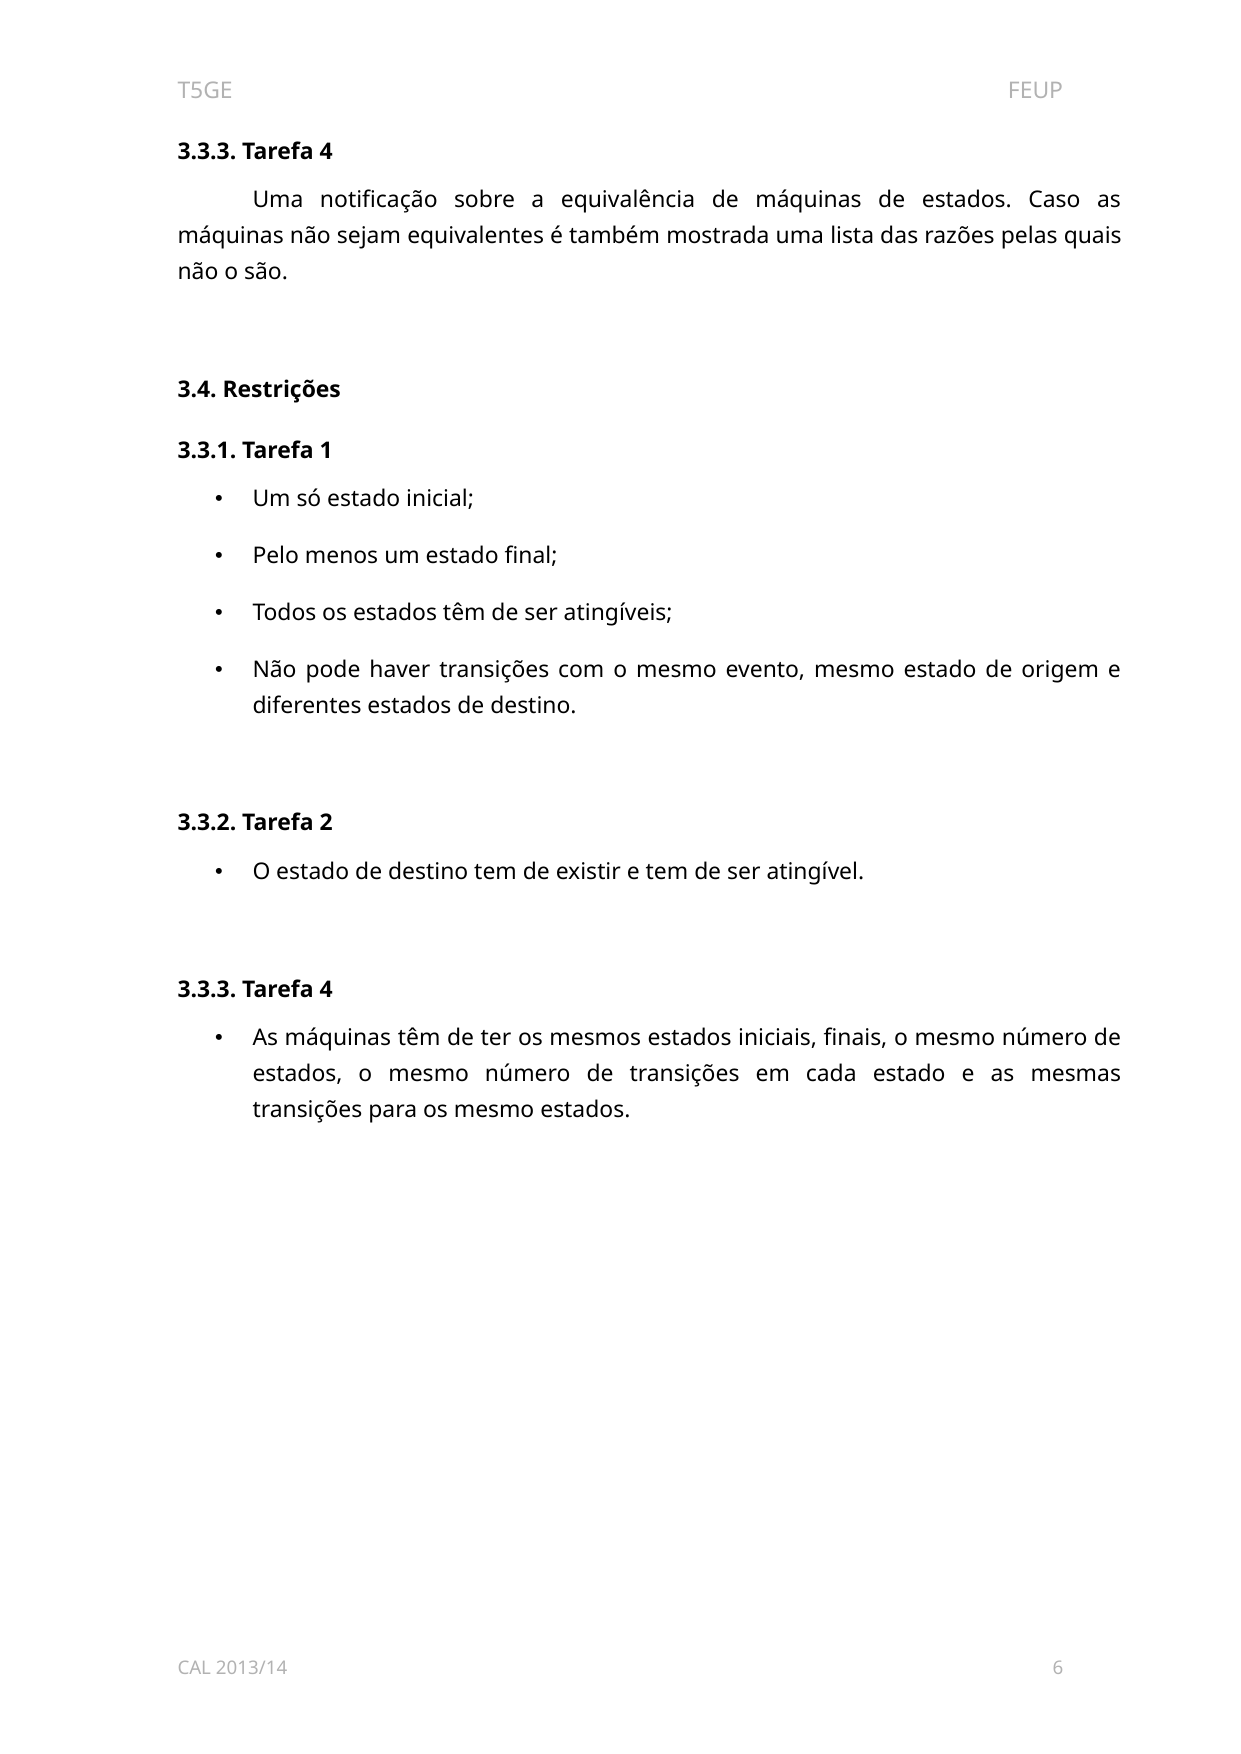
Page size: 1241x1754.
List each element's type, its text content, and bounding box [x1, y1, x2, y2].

subtitle 3.3.3. Tarefa 4 [177, 972, 1122, 1004]
subtitle 3.3.1. Tarefa 1 [177, 434, 1122, 465]
list Todos os estados têm de ser atingíveis; [215, 596, 1122, 627]
subtitle 3.3.2. Tarefa 2 [177, 806, 1122, 838]
list Um só estado inicial; [215, 482, 1122, 514]
subtitle 3.4. Restrições [177, 373, 1122, 404]
subtitle 3.3.3. Tarefa 4 [177, 135, 1122, 166]
list As máquinas têm de ter os mesmos estados iniciais, finais, o mesmo número de estados, o mesmo número de transições em cada estado e as mesmas transições para os mesmo estados. [215, 1021, 1122, 1124]
list Não pode haver transições com o mesmo evento, mesmo estado de origem e diferentes estados de destino. [215, 653, 1122, 720]
list Pelo menos um estado final; [215, 539, 1122, 570]
text Uma notificação sobre a equivalência de máquinas de estados. Caso as máquinas não sejam equivalentes é também mostrada uma lista das razões pelas quais não o são. [177, 183, 1122, 287]
list O estado de destino tem de existir e tem de ser atingível. [215, 855, 1122, 886]
